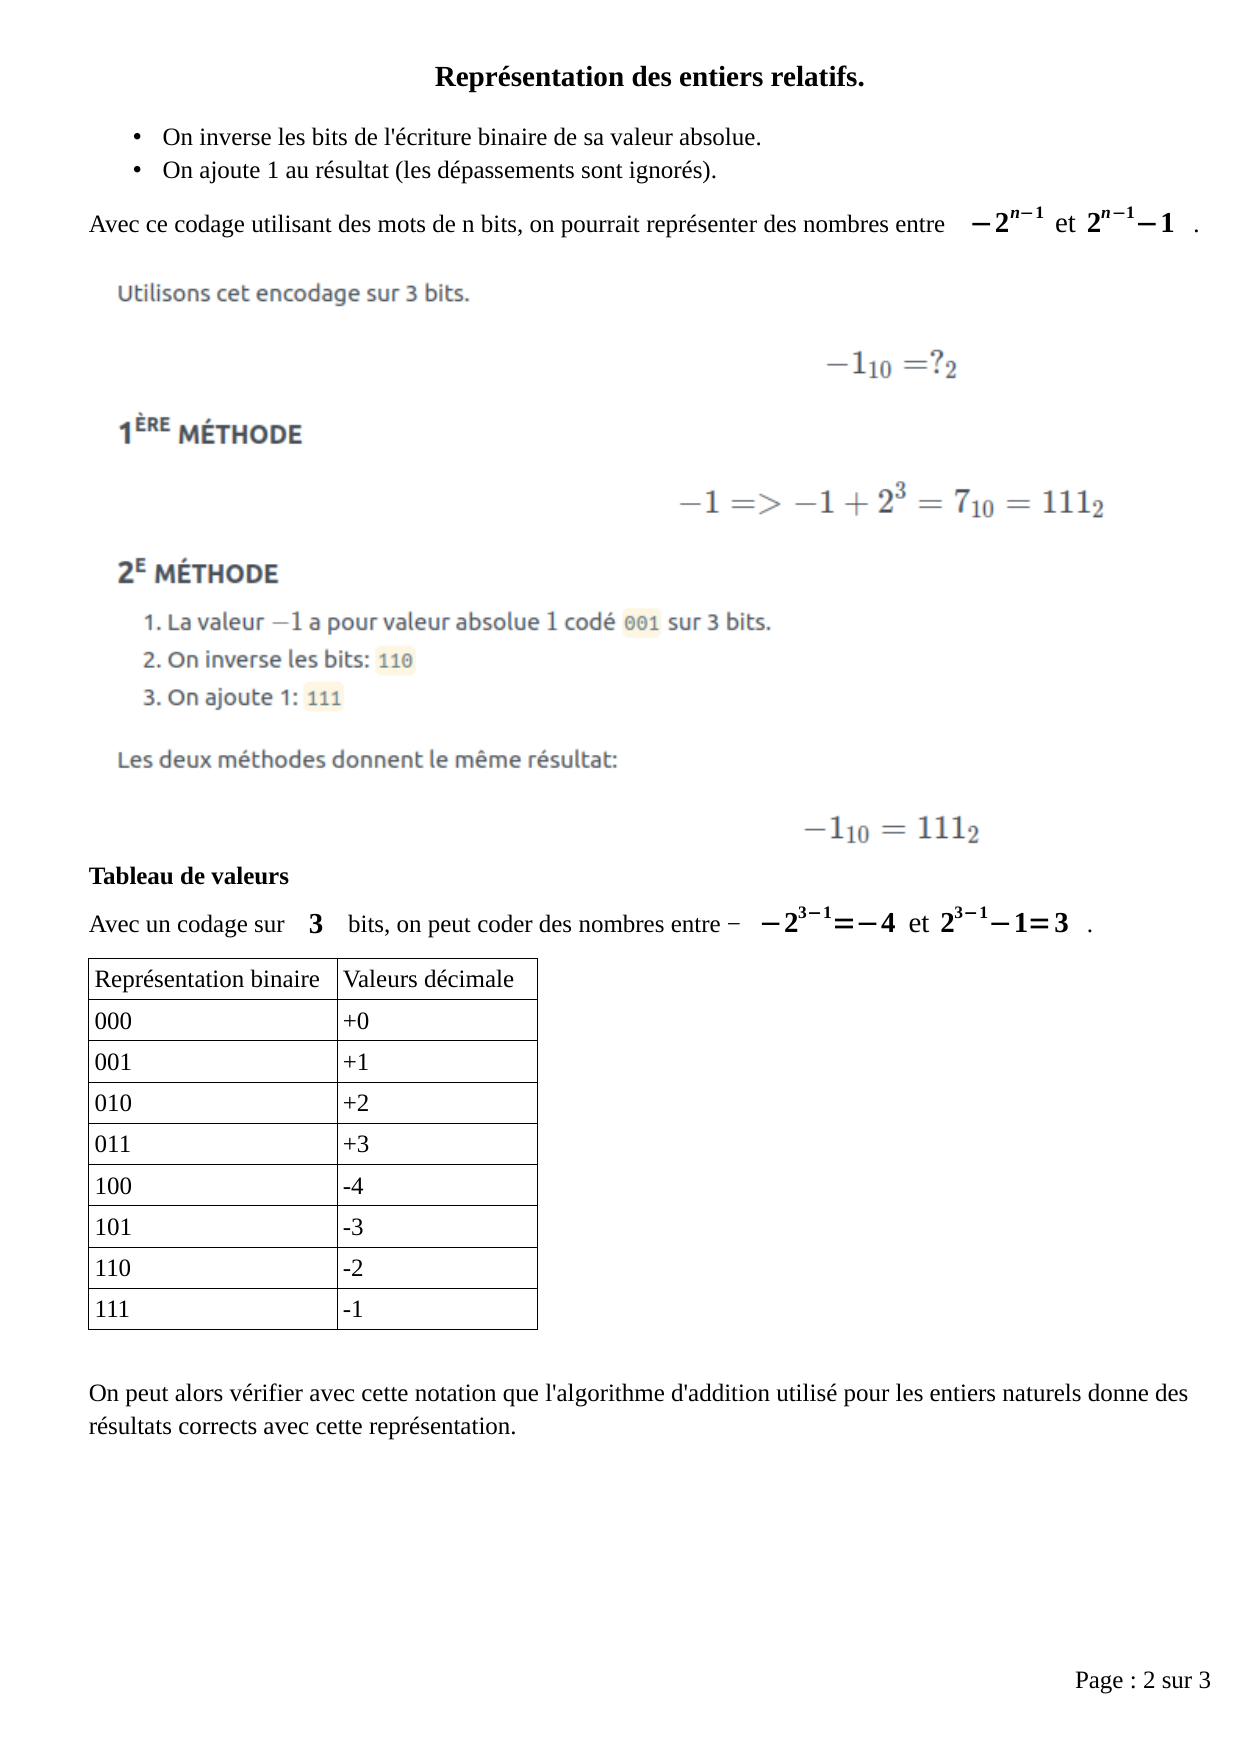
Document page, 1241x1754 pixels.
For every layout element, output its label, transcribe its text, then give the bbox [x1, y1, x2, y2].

picture [83, 275, 1131, 862]
table_cell 100 [89, 1165, 337, 1205]
text Avec un codage sur bits, on peut coder des nombres entre −. [88, 902, 1211, 939]
table_cell +3 [338, 1124, 537, 1164]
table_cell 001 [89, 1041, 337, 1082]
table_cell -4 [338, 1165, 537, 1205]
table_cell 000 [89, 1000, 337, 1040]
text On peut alors vérifier avec cette notation que l'algorithme d'addition utilisé pour les entiers naturels donne des résultats corrects avec cette représentation. [88, 1378, 1211, 1439]
list On inverse les bits de l'écriture binaire de sa valeur absolue. [133, 122, 1211, 151]
table_header Représentation binaire [89, 959, 337, 999]
table_cell 011 [89, 1124, 337, 1164]
list On ajoute 1 au résultat (les dépassements sont ignorés). [133, 155, 1211, 184]
table_cell +2 [338, 1083, 537, 1123]
table_cell -3 [338, 1206, 537, 1247]
table_cell 110 [89, 1248, 337, 1288]
table_cell -1 [338, 1289, 537, 1329]
table_cell +0 [338, 1000, 537, 1040]
table_cell 111 [89, 1289, 337, 1329]
table_cell 010 [89, 1083, 337, 1123]
table_cell +1 [338, 1041, 537, 1082]
subtitle Tableau de valeurs [88, 270, 1211, 890]
table_cell -2 [338, 1248, 537, 1288]
table_cell 101 [89, 1206, 337, 1247]
table_header Valeurs décimale [338, 959, 537, 999]
text Avec ce codage utilisant des mots de n bits, on pourrait représenter des nombres entre . [88, 203, 1211, 239]
